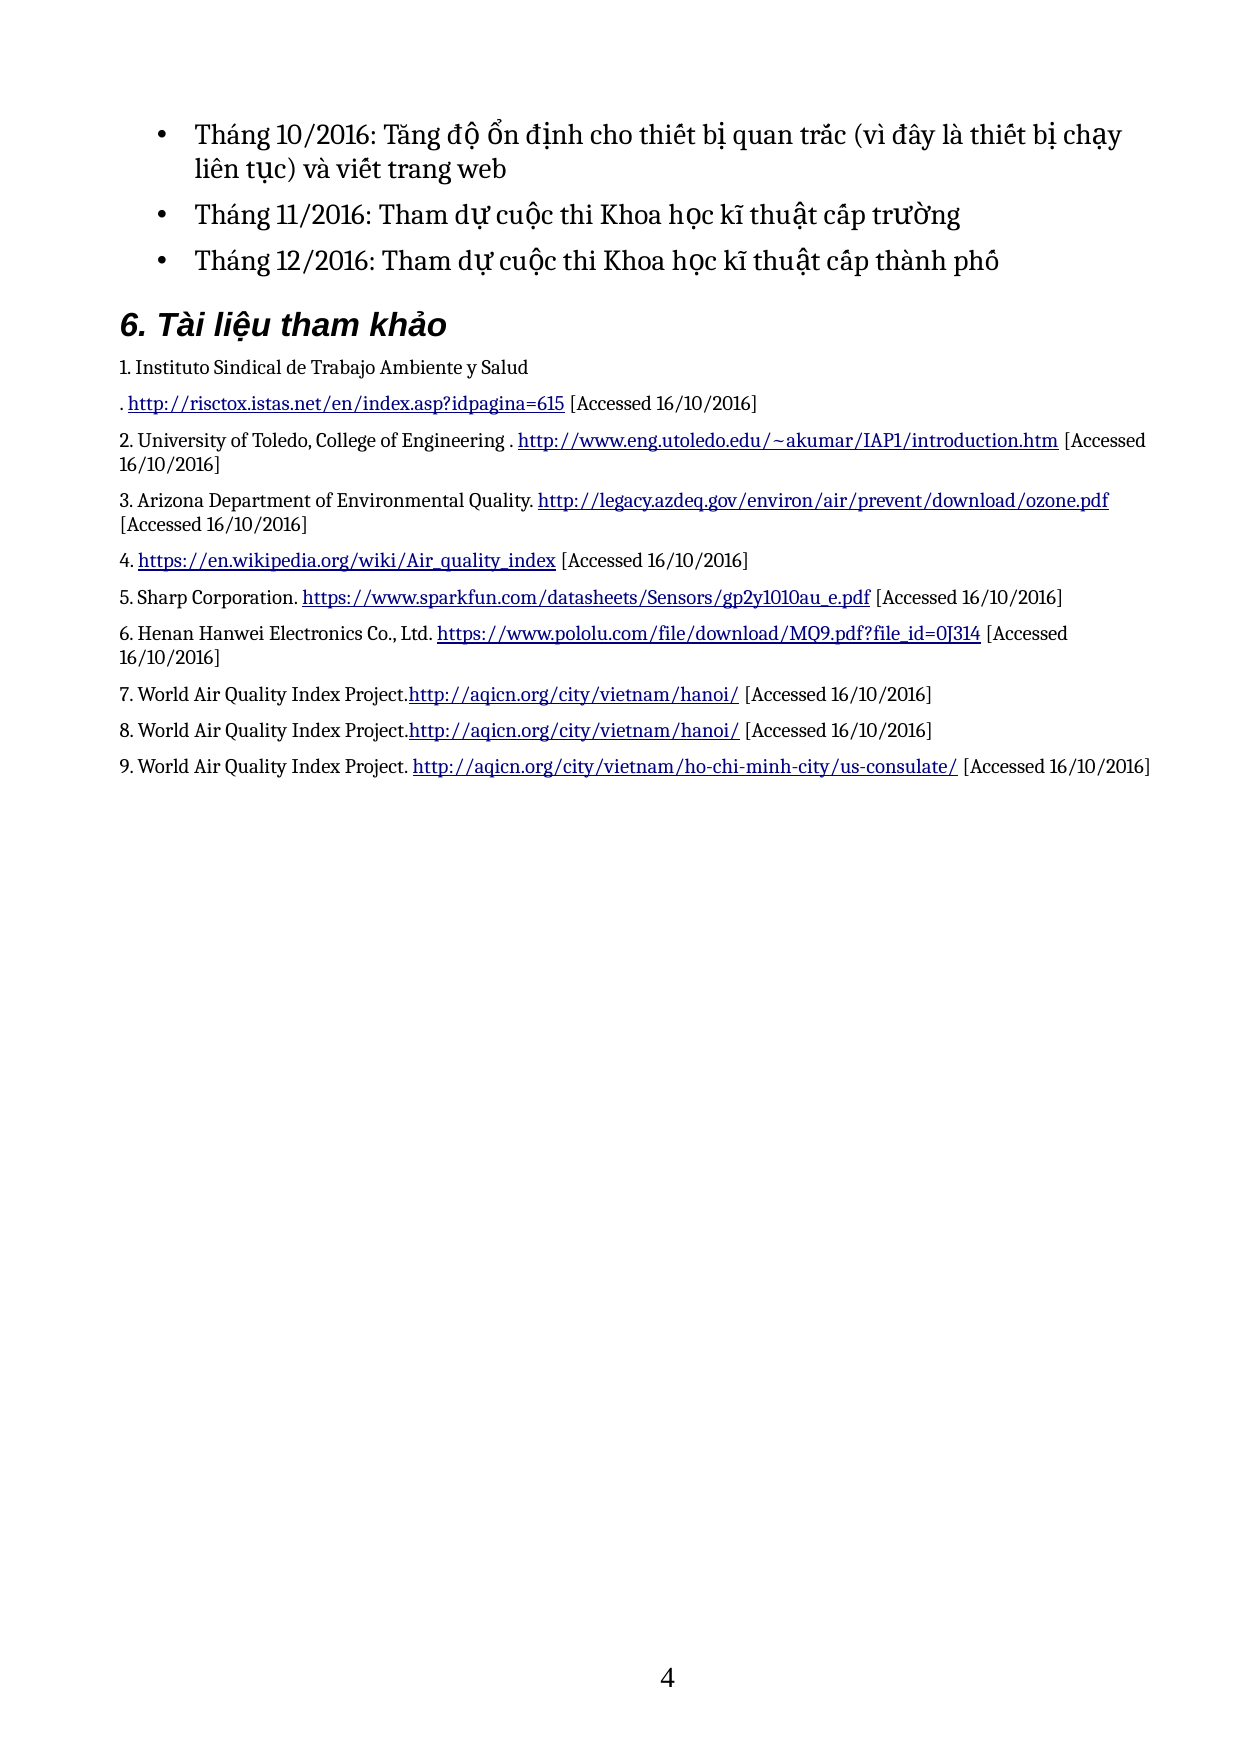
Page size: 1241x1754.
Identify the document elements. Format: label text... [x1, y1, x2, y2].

text 1. Instituto Sindical de Trabajo Ambiente y Salud [119, 355, 1169, 379]
subtitle 6. Tài liệu tham khảo [119, 305, 1169, 343]
list Tháng 10/2016: Tăng độ ổn định cho thiết bị quan trắc (vì đây là thiết bị chạy liên tục) và viết trang web [157, 118, 1169, 185]
text 2. University of Toledo, College of Engineering . http://www.eng.utoledo.edu/~akumar/IAP1/introduction.htm [Accessed 16/10/2016] [119, 428, 1169, 476]
text . http://risctox.istas.net/en/index.asp?idpagina=615 [Accessed 16/10/2016] [119, 392, 1169, 416]
list Tháng 11/2016: Tham dự cuộc thi Khoa học kĩ thuật cấp trường [157, 198, 1169, 231]
text 4. https://en.wikipedia.org/wiki/Air_quality_index [Accessed 16/10/2016] [119, 549, 1169, 573]
list Tháng 12/2016: Tham dự cuộc thi Khoa học kĩ thuật cấp thành phố [157, 244, 1169, 277]
text 8. World Air Quality Index Project.http://aqicn.org/city/vietnam/hanoi/ [Accessed 16/10/2016] 9. World Air Quality Index Project. http://aqicn.org/city/vietnam/ho-chi-minh-city/us-consulate/ [Accessed 16/10/2016] [119, 719, 1169, 779]
text 5. Sharp Corporation. https://www.sparkfun.com/datasheets/Sensors/gp2y1010au_e.pdf [Accessed 16/10/2016] [119, 586, 1169, 609]
text 6. Henan Hanwei Electronics Co., Ltd. https://www.pololu.com/file/download/MQ9.pdf?file_id=0J314 [Accessed 16/10/2016] [119, 622, 1169, 670]
text 3. Arizona Department of Environmental Quality. http://legacy.azdeq.gov/environ/air/prevent/download/ozone.pdf [Accessed 16/10/2016] [119, 489, 1169, 537]
text 7. World Air Quality Index Project.http://aqicn.org/city/vietnam/hanoi/ [Accessed 16/10/2016] [119, 682, 1169, 706]
